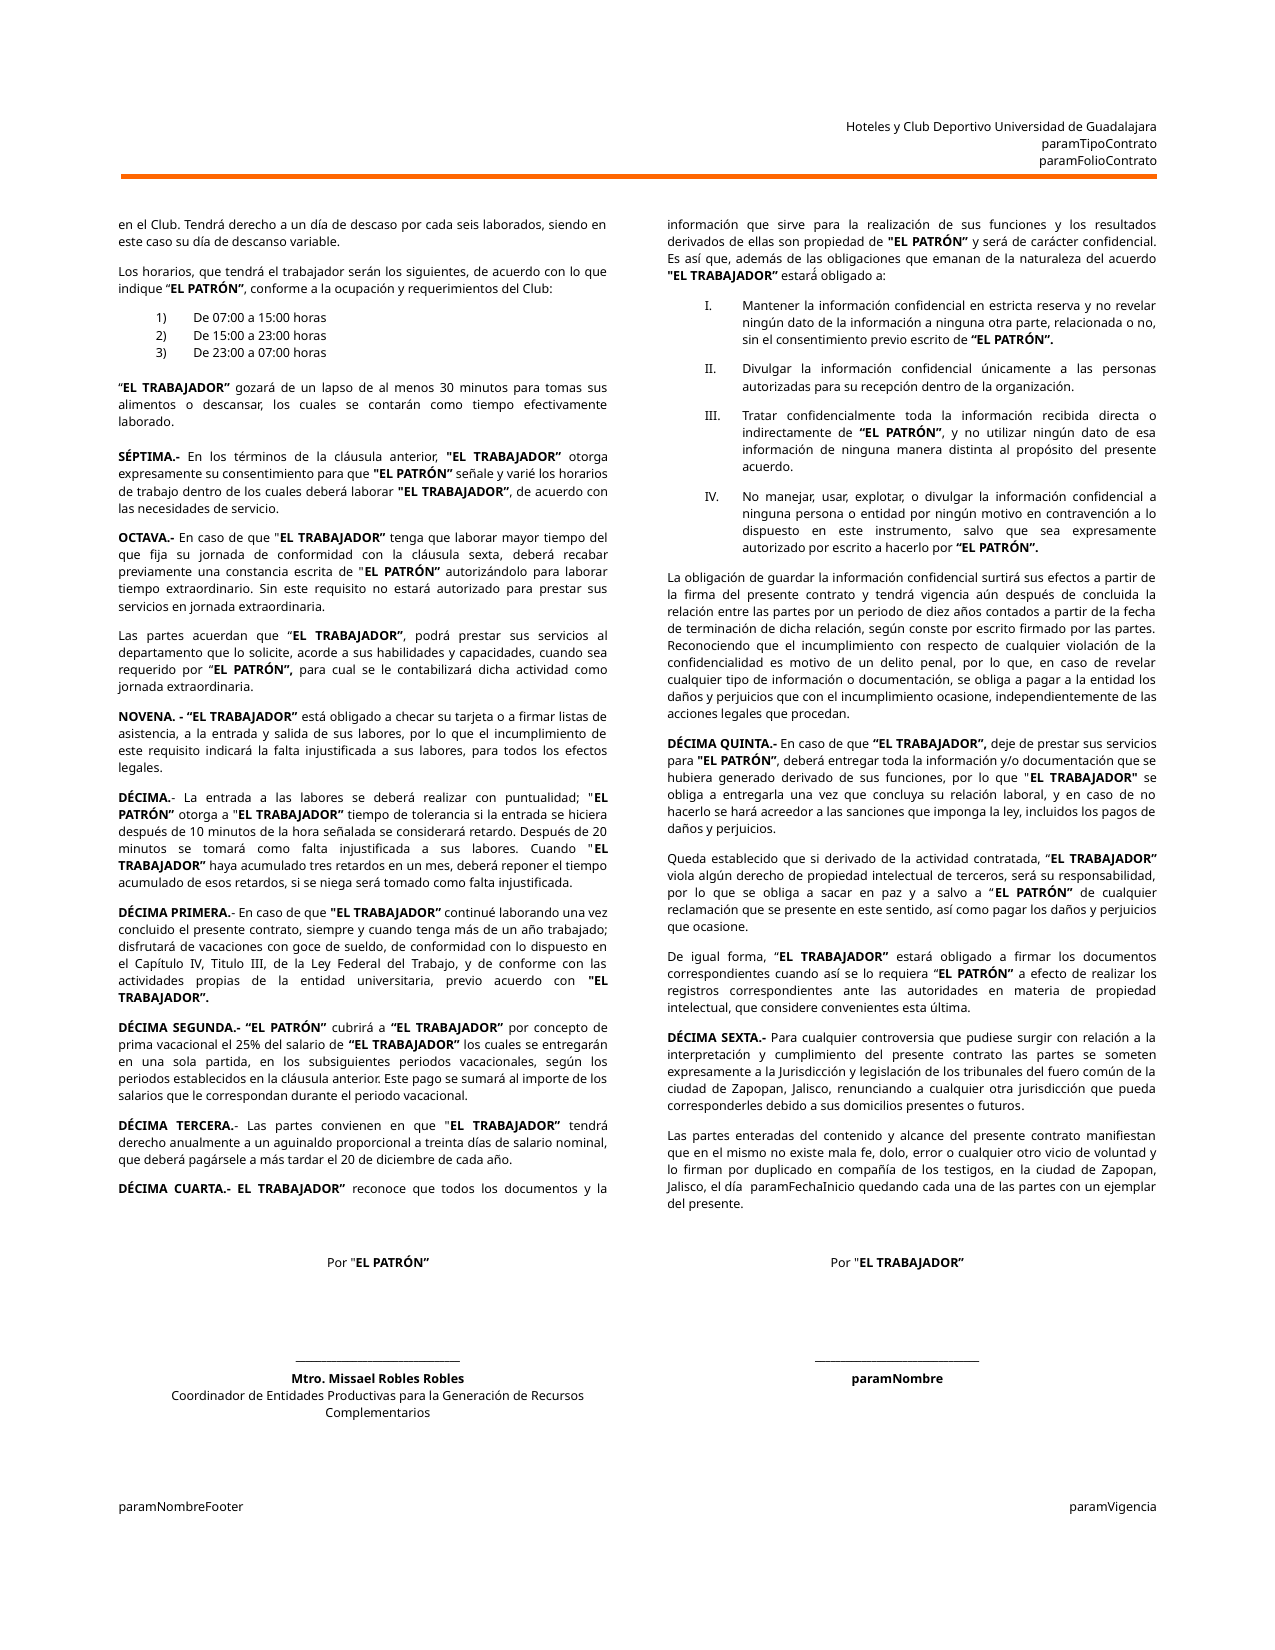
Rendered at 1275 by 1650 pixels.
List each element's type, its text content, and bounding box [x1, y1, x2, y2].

text DÉCIMA CUARTA.- EL TRABAJADOR” reconoce que todos los documentos y la [118, 1181, 608, 1198]
text La obligación de guardar la información confidencial surtirá sus efectos a partir de la firma del presente contrato y tendrá vigencia aún después de concluida la relación entre las partes por un periodo de diez años contados a partir de la fecha de terminación de dicha relación, según conste por escrito firmado por las partes. Reconociendo que el incumplimiento con respecto de cualquier violación de la confidencialidad es motivo de un delito penal, por lo que, en caso de revelar cualquier tipo de información o documentación, se obliga a pagar a la entidad los daños y perjuicios que con el incumplimiento ocasione, independientemente de las acciones legales que procedan. [667, 569, 1157, 723]
text DÉCIMA PRIMERA.- En caso de que "EL TRABAJADOR” continué laborando una vez concluido el presente contrato, siempre y cuando tenga más de un año trabajado; disfrutará de vacaciones con goce de sueldo, de conformidad con lo dispuesto en el Capítulo IV, Titulo III, de la Ley Federal del Trabajo, y de conforme con las actividades propias de la entidad universitaria, previo acuerdo con "EL TRABAJADOR”. [118, 904, 608, 1006]
table_header Por "EL TRABAJADOR” ________________________________ paramNombre [638, 1254, 1157, 1421]
text información que sirve para la realización de sus funciones y los resultados derivados de ellas son propiedad de "EL PATRÓN” y será de carácter confidencial. Es así que, además de las obligaciones que emanan de la naturaleza del acuerdo "EL TRABAJADOR” estará́ obligado a: [667, 216, 1157, 284]
text SÉPTIMA.- En los términos de la cláusula anterior, "EL TRABAJADOR” otorga expresamente su consentimiento para que "EL PATRÓN” señale y varié los horarios de trabajo dentro de los cuales deberá laborar "EL TRABAJADOR”, de acuerdo con las necesidades de servicio. [118, 448, 608, 517]
list De 23:00 a 07:00 horas [156, 344, 608, 361]
table_cell [118, 1421, 1157, 1468]
text NOVENA. - “EL TRABAJADOR” está obligado a checar su tarjeta o a firmar listas de asistencia, a la entrada y salida de sus labores, por lo que el incumplimiento de este requisito indicará la falta injustificada a sus labores, para todos los efectos legales. [118, 708, 608, 776]
text en el Club. Tendrá derecho a un día de descaso por cada seis laborados, siendo en este caso su día de descanso variable. [118, 216, 608, 250]
table_header Por "EL PATRÓN” ________________________________ Mtro. Missael Robles Robles Coordinador de Entidades Productivas para la Generación de Recursos Complementarios [118, 1254, 637, 1421]
text “EL TRABAJADOR” gozará de un lapso de al menos 30 minutos para tomas sus alimentos o descansar, los cuales se contarán como tiempo efectivamente laborado. [118, 379, 608, 431]
text DÉCIMA.- La entrada a las labores se deberá realizar con puntualidad; "EL PATRÓN” otorga a "EL TRABAJADOR” tiempo de tolerancia si la entrada se hiciera después de 10 minutos de la hora señalada se considerará retardo. Después de 20 minutos se tomará como falta injustificada a sus labores. Cuando "EL TRABAJADOR” haya acumulado tres retardos en un mes, deberá reponer el tiempo acumulado de esos retardos, si se niega será tomado como falta injustificada. [118, 789, 608, 891]
text DÉCIMA QUINTA.- En caso de que “EL TRABAJADOR”, deje de prestar sus servicios para "EL PATRÓN”, deberá entregar toda la información y/o documentación que se hubiera generado derivado de sus funciones, por lo que "EL TRABAJADOR" se obliga a entregarla una vez que concluya su relación laboral, y en caso de no hacerlo se hará acreedor a las sanciones que imponga la ley, incluidos los pagos de daños y perjuicios. [667, 735, 1157, 838]
text DÉCIMA SEGUNDA.- “EL PATRÓN” cubrirá a “EL TRABAJADOR” por concepto de prima vacacional el 25% del salario de “EL TRABAJADOR” los cuales se entregarán en una sola partida, en los subsiguientes periodos vacacionales, según los periodos establecidos en la cláusula anterior. Este pago se sumará al importe de los salarios que le correspondan durante el periodo vacacional. [118, 1019, 608, 1104]
text OCTAVA.- En caso de que "EL TRABAJADOR” tenga que laborar mayor tiempo del que fija su jornada de conformidad con la cláusula sexta, deberá recabar previamente una constancia escrita de "EL PATRÓN” autorizándolo para laborar tiempo extraordinario. Sin este requisito no estará autorizado para prestar sus servicios en jornada extraordinaria. [118, 529, 608, 615]
text Los horarios, que tendrá el trabajador serán los siguientes, de acuerdo con lo que indique “EL PATRÓN”, conforme a la ocupación y requerimientos del Club: [118, 263, 608, 297]
list No manejar, usar, explotar, o divulgar la información confidencial a ninguna persona o entidad por ningún motivo en contravención a lo dispuesto en este instrumento, salvo que sea expresamente autorizado por escrito a hacerlo por “EL PATRÓN”. [704, 488, 1157, 556]
text Las partes enteradas del contenido y alcance del presente contrato manifiestan que en el mismo no existe mala fe, dolo, error o cualquier otro vicio de voluntad y lo firman por duplicado en compañía de los testigos, en la ciudad de Zapopan, Jalisco, el día paramFechaInicio quedando cada una de las partes con un ejemplar del presente. [667, 1127, 1157, 1212]
text Las partes acuerdan que “EL TRABAJADOR”, podrá prestar sus servicios al departamento que lo solicite, acorde a sus habilidades y capacidades, cuando sea requerido por “EL PATRÓN”, para cual se le contabilizará dicha actividad como jornada extraordinaria. [118, 627, 608, 696]
list Divulgar la información confidencial únicamente a las personas autorizadas para su recepción dentro de la organización. [704, 361, 1157, 395]
text DÉCIMA SEXTA.- Para cualquier controversia que pudiese surgir con relación a la interpretación y cumplimiento del presente contrato las partes se someten expresamente a la Jurisdicción y legislación de los tribunales del fuero común de la ciudad de Zapopan, Jalisco, renunciando a cualquier otra jurisdicción que pueda corresponderles debido a sus domicilios presentes o futuros. [667, 1029, 1157, 1114]
text De igual forma, “EL TRABAJADOR” estará obligado a firmar los documentos correspondientes cuando así se lo requiera “EL PATRÓN” a efecto de realizar los registros correspondientes ante las autoridades en materia de propiedad intelectual, que considere convenientes esta última. [667, 948, 1157, 1016]
list Tratar confidencialmente toda la información recibida directa o indirectamente de “EL PATRÓN”, y no utilizar ningún dato de esa información de ninguna manera distinta al propósito del presente acuerdo. [704, 407, 1157, 476]
text DÉCIMA TERCERA.- Las partes convienen en que "EL TRABAJADOR” tendrá derecho anualmente a un aguinaldo proporcional a treinta días de salario nominal, que deberá pagársele a más tardar el 20 de diciembre de cada año. [118, 1117, 608, 1168]
list Mantener la información confidencial en estricta reserva y no revelar ningún dato de la información a ninguna otra parte, relacionada o no, sin el consentimiento previo escrito de “EL PATRÓN”. [704, 297, 1157, 348]
list De 07:00 a 15:00 horas [156, 309, 608, 326]
list De 15:00 a 23:00 horas [156, 327, 608, 344]
text Queda establecido que si derivado de la actividad contratada, “EL TRABAJADOR” viola algún derecho de propiedad intelectual de terceros, será su responsabilidad, por lo que se obliga a sacar en paz y a salvo a “EL PATRÓN” de cualquier reclamación que se presente en este sentido, así como pagar los daños y perjuicios que ocasione. [667, 850, 1157, 936]
